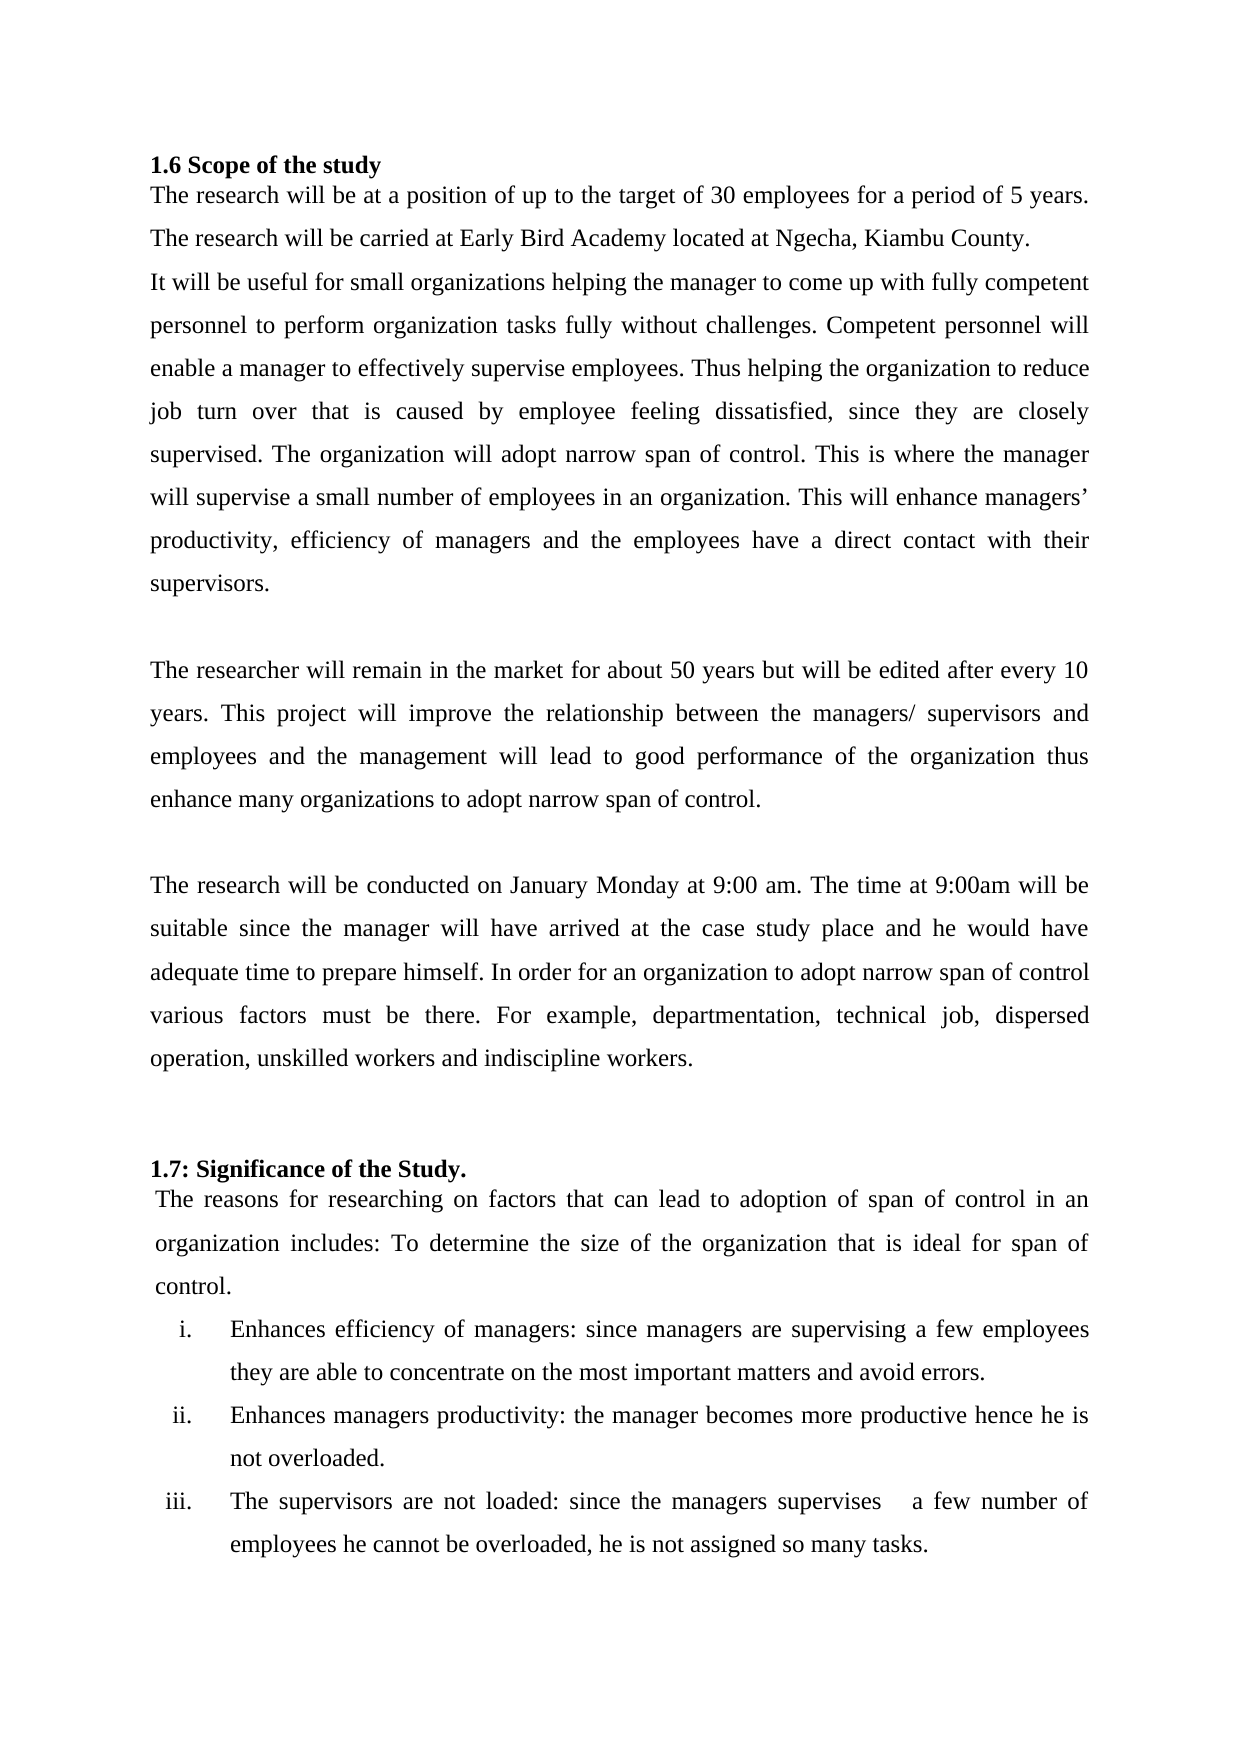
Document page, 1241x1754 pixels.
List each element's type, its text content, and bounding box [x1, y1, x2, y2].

text The research will be conducted on January Monday at 9:00 am. The time at 9:00am will be suitable since the manager will have arrived at the case study place and he would have adequate time to prepare himself. In order for an organization to adopt narrow span of control various factors must be there. For example, departmentation, technical job, dispersed operation, unskilled workers and indiscipline workers. [150, 870, 1090, 1072]
subtitle 1.6 Scope of the study [150, 150, 1090, 179]
list Enhances efficiency of managers: since managers are supervising a few employees they are able to concentrate on the most important matters and avoid errors. [192, 1314, 1090, 1386]
list Enhances managers productivity: the manager becomes more productive hence he is not overloaded. [192, 1400, 1090, 1472]
text The research will be at a position of up to the target of 30 employees for a period of 5 years. The research will be carried at Early Bird Academy located at Ngecha, Kiambu County. [150, 180, 1090, 252]
list The supervisors are not loaded: since the managers supervises a few number of employees he cannot be overloaded, he is not assigned so many tasks. [192, 1486, 1090, 1558]
subtitle 1.7: Significance of the Study. [150, 1154, 1090, 1183]
text The reasons for researching on factors that can lead to adoption of span of control in an organization includes: To determine the size of the organization that is ideal for span of control. [155, 1184, 1090, 1299]
text The researcher will remain in the market for about 50 years but will be edited after every 10 years. This project will improve the relationship between the managers/ supervisors and employees and the management will lead to good performance of the organization thus enhance many organizations to adopt narrow span of control. [150, 655, 1090, 813]
text It will be useful for small organizations helping the manager to come up with fully competent personnel to perform organization tasks fully without challenges. Competent personnel will enable a manager to effectively supervise employees. Thus helping the organization to reduce job turn over that is caused by employee feeling dissatisfied, since they are closely supervised. The organization will adopt narrow span of control. This is where the manager will supervise a small number of employees in an organization. This will enhance managers’ productivity, efficiency of managers and the employees have a direct contact with their supervisors. [150, 267, 1090, 597]
